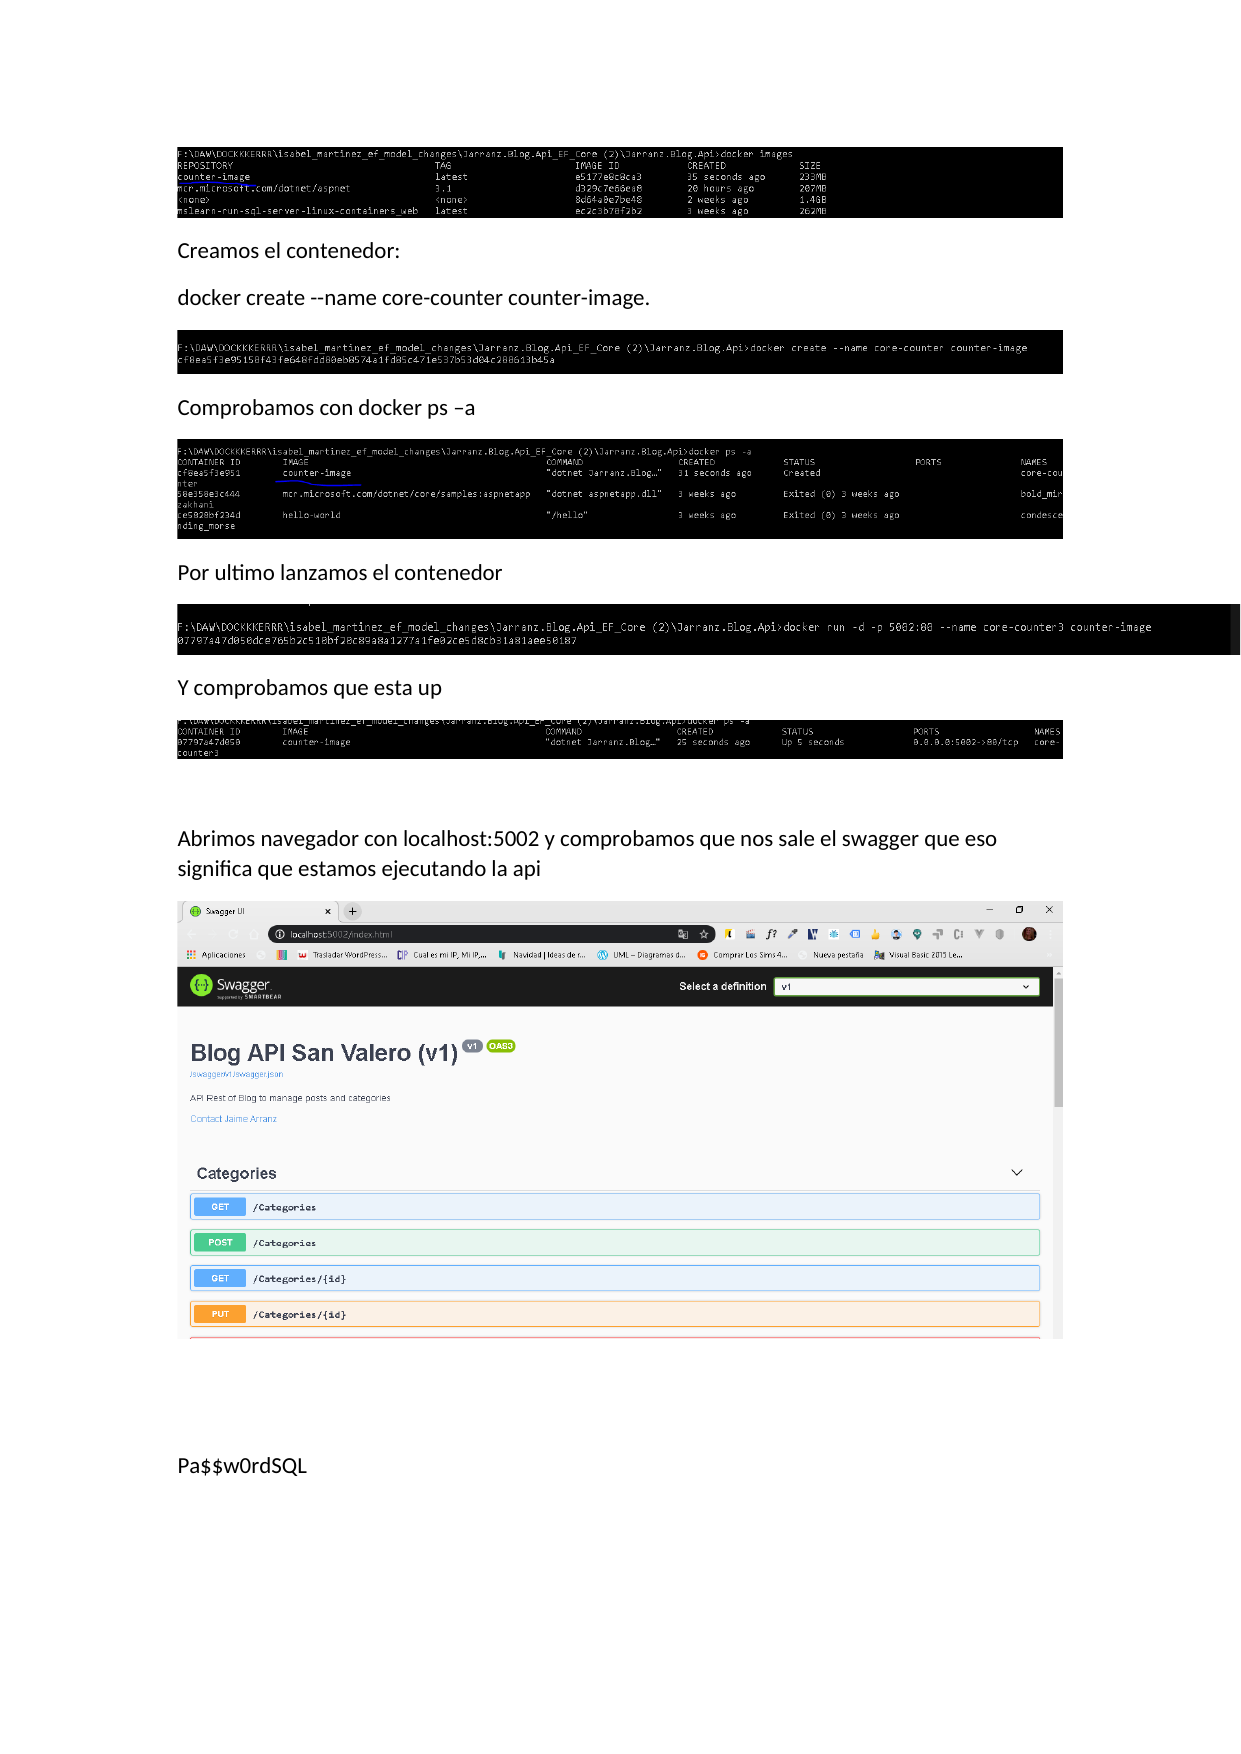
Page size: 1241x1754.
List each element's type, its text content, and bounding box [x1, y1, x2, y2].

picture [177, 330, 1063, 374]
text docker create --name core-counter counter-image. [177, 283, 1063, 311]
text Pa$$w0rdSQL [177, 1451, 1063, 1479]
text Abrimos navegador con localhost:5002 y comprobamos que nos sale el swagger que eso significa que estamos ejecutando la api [177, 824, 1063, 882]
picture [177, 901, 1063, 1339]
text Por ultimo lanzamos el contenedor [177, 558, 1063, 586]
picture [177, 720, 1063, 759]
picture [177, 439, 1063, 539]
picture [177, 147, 1063, 218]
text Creamos el contenedor: [177, 236, 1063, 264]
picture [177, 604, 1241, 655]
text Y comprobamos que esta up [177, 673, 1063, 701]
text Comprobamos con docker ps –a [177, 393, 1063, 421]
